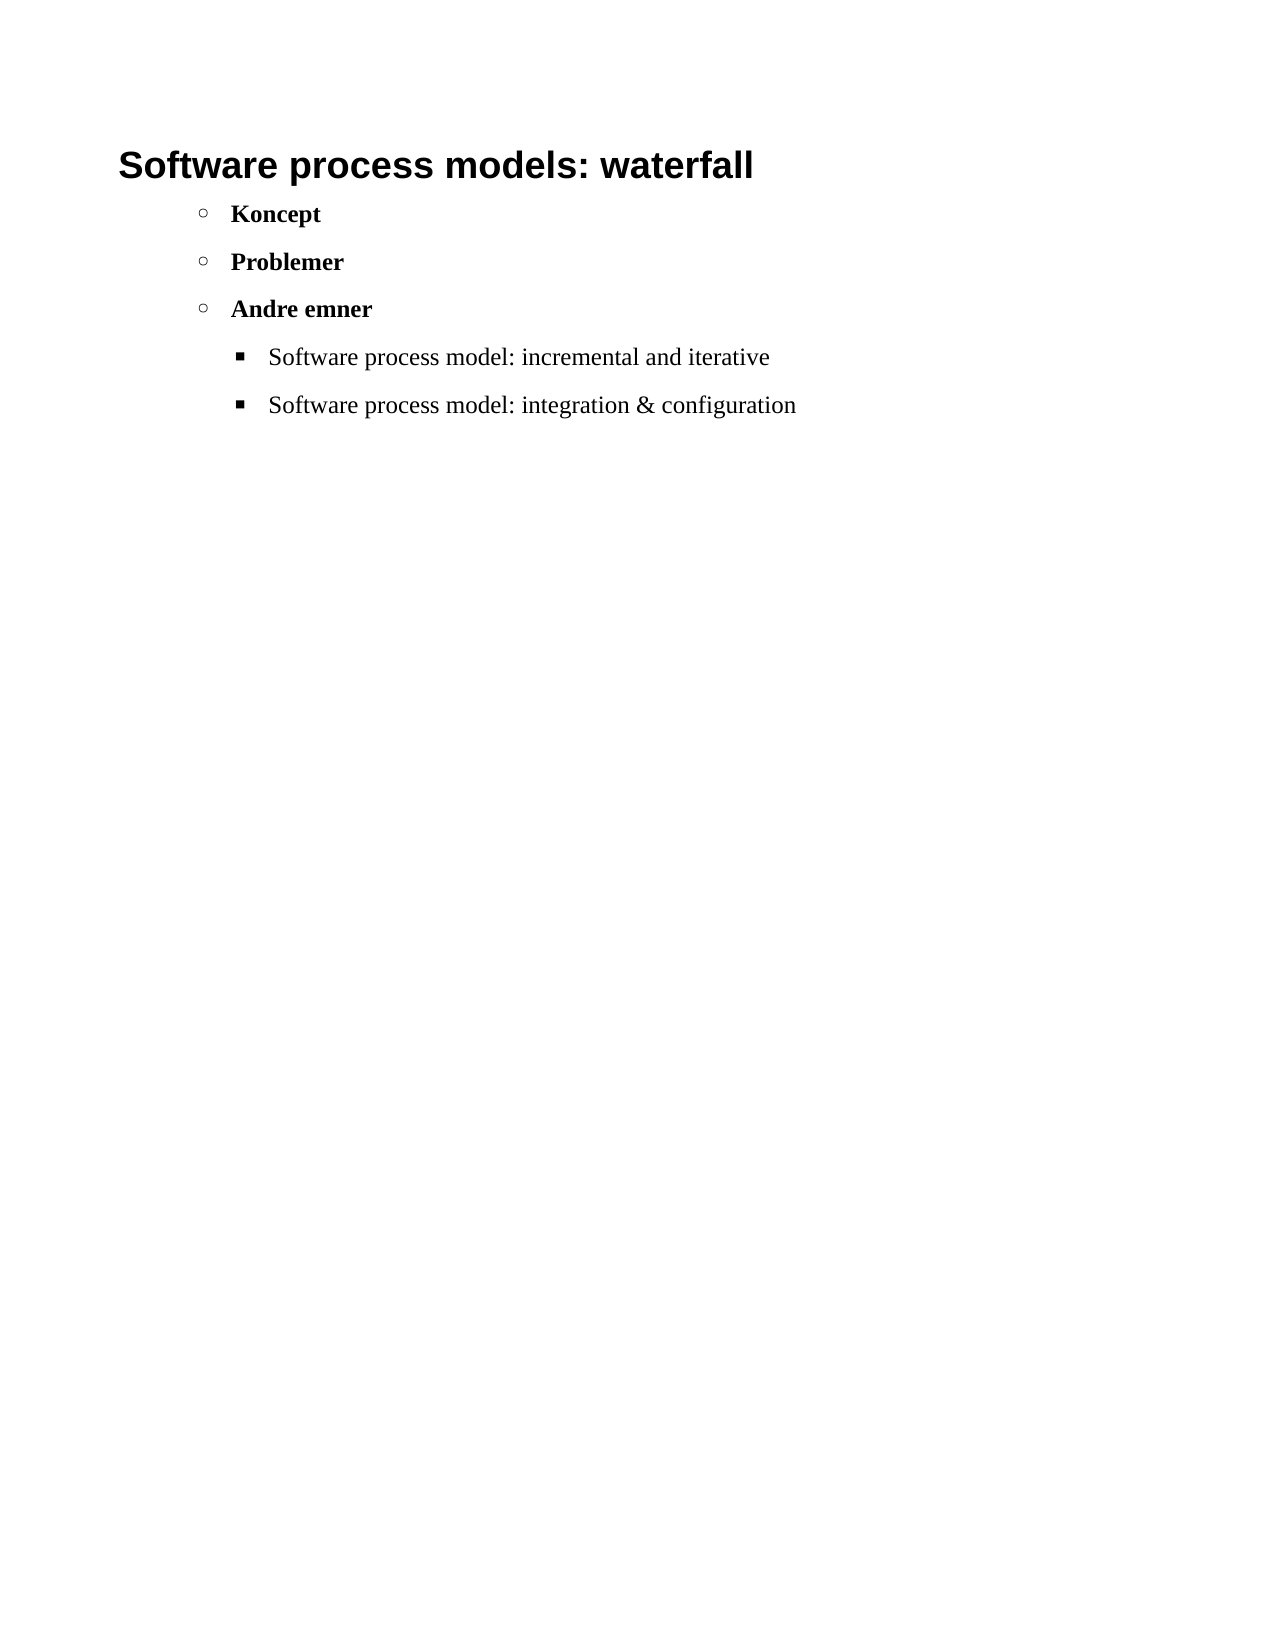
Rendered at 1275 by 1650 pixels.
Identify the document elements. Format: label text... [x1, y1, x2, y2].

list Koncept [193, 199, 1157, 228]
list Software process model: incremental and iterative [231, 342, 1157, 371]
list Software process model: integration & configuration [231, 390, 1157, 418]
list Andre emner [193, 294, 1157, 323]
subtitle Software process models: waterfall [118, 143, 1157, 187]
list Problemer [193, 247, 1157, 276]
